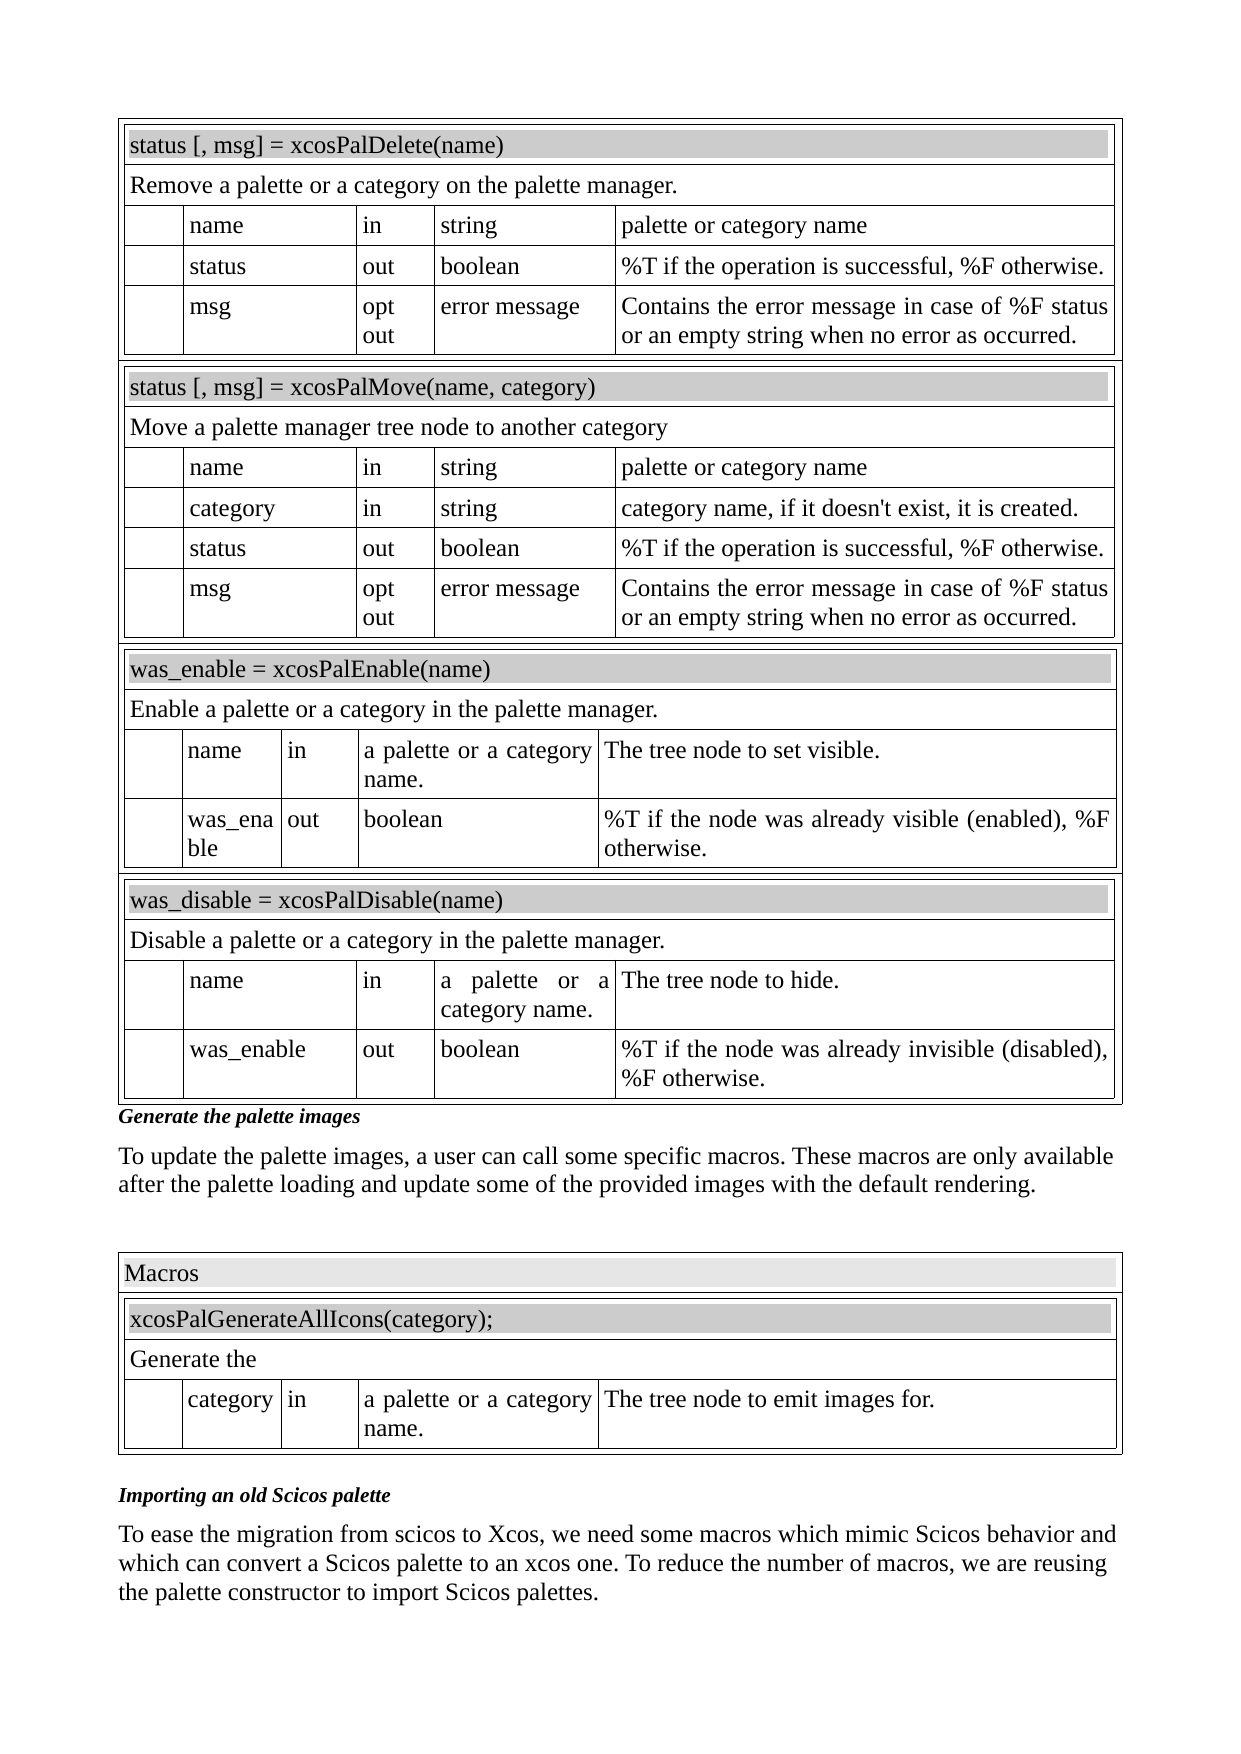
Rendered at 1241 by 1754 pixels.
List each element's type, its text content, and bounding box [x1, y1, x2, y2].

table_cell out [357, 1030, 434, 1098]
table_cell palette or category name [616, 206, 1114, 245]
table_cell %T if the operation is successful, %F otherwise. [616, 246, 1114, 285]
table_cell %T if the operation is successful, %F otherwise. [616, 528, 1114, 568]
table_cell a palette or a category name. [359, 730, 598, 798]
table_cell [125, 206, 183, 245]
table_cell Generate the [125, 1340, 1116, 1379]
table_cell [125, 569, 183, 637]
table_cell out [357, 528, 434, 568]
text To ease the migration from scicos to Xcos, we need some macros which mimic Scicos behavior and which can convert a Scicos palette to an xcos one. To reduce the number of macros, we are reusing the palette constructor to import Scicos palettes. [118, 1519, 1122, 1606]
table_cell [119, 644, 1122, 873]
table_header status [, msg] = xcosPalDelete(name) [125, 125, 1114, 164]
table_cell category [184, 488, 356, 527]
table_header status [, msg] = xcosPalMove(name, category) [125, 367, 1114, 406]
table_cell error message [435, 569, 615, 637]
table_cell [125, 1030, 183, 1098]
table_cell The tree node to set visible. [599, 730, 1116, 798]
table_cell in [357, 488, 434, 527]
table_cell [119, 874, 1122, 1104]
table_cell string [435, 206, 615, 245]
table_cell [125, 730, 182, 798]
table_cell name [184, 206, 356, 245]
table_cell [125, 246, 183, 285]
table_cell [125, 286, 183, 354]
table_cell name [183, 730, 281, 798]
table_cell in [357, 206, 434, 245]
table_cell The tree node to hide. [616, 961, 1114, 1029]
table_cell boolean [435, 528, 615, 568]
table_cell Contains the error message in case of %F status or an empty string when no error as occurred. [616, 286, 1114, 354]
table_cell msg [184, 569, 356, 637]
table_cell [125, 1380, 182, 1448]
table_cell [125, 488, 183, 527]
table_cell msg [184, 286, 356, 354]
table_cell in [357, 448, 434, 487]
table_cell Move a palette manager tree node to another category [125, 407, 1114, 447]
table_cell string [435, 448, 615, 487]
table_cell category name, if it doesn't exist, it is created. [616, 488, 1114, 527]
table_cell Disable a palette or a category in the palette manager. [125, 920, 1114, 959]
table_header Macros [119, 1253, 1122, 1292]
table_cell was_enable [184, 1030, 356, 1098]
table_header xcosPalGenerateAllIcons(category); [125, 1299, 1116, 1338]
table_cell name [184, 961, 356, 1029]
table_cell %T if the node was already invisible (disabled), %F otherwise. [616, 1030, 1114, 1098]
table_cell status [184, 528, 356, 568]
table_cell opt out [357, 286, 434, 354]
table_cell boolean [435, 246, 615, 285]
table_cell out [282, 799, 358, 867]
subtitle Generate the palette images [118, 1105, 1122, 1128]
table_cell category [183, 1380, 281, 1448]
table_header was_disable = xcosPalDisable(name) [125, 880, 1114, 919]
table_cell was_enable [183, 799, 281, 867]
table_cell Remove a palette or a category on the palette manager. [125, 165, 1114, 204]
table_cell [119, 119, 1122, 360]
table_cell [125, 528, 183, 568]
table_cell opt out [357, 569, 434, 637]
table_cell [119, 1293, 1122, 1454]
table_cell palette or category name [616, 448, 1114, 487]
table_cell [125, 799, 182, 867]
table_cell a palette or a category name. [359, 1380, 598, 1448]
table_cell [125, 961, 183, 1029]
text To update the palette images, a user can call some specific macros. These macros are only available after the palette loading and update some of the provided images with the default rendering. [118, 1141, 1122, 1198]
table_cell boolean [359, 799, 598, 867]
table_cell boolean [435, 1030, 615, 1098]
subtitle Importing an old Scicos palette [118, 1483, 1122, 1507]
table_cell a palette or a category name. [435, 961, 615, 1029]
table_cell out [357, 246, 434, 285]
table_cell [125, 448, 183, 487]
table_header was_enable = xcosPalEnable(name) [125, 650, 1116, 689]
table_cell Contains the error message in case of %F status or an empty string when no error as occurred. [616, 569, 1114, 637]
table_cell %T if the node was already visible (enabled), %F otherwise. [599, 799, 1116, 867]
table_cell in [357, 961, 434, 1029]
table_cell status [184, 246, 356, 285]
table_cell The tree node to emit images for. [599, 1380, 1116, 1448]
table_cell string [435, 488, 615, 527]
table_cell error message [435, 286, 615, 354]
table_cell in [282, 730, 358, 798]
table_cell Enable a palette or a category in the palette manager. [125, 690, 1116, 729]
table_cell [119, 361, 1122, 643]
table_cell in [282, 1380, 358, 1448]
table_cell name [184, 448, 356, 487]
